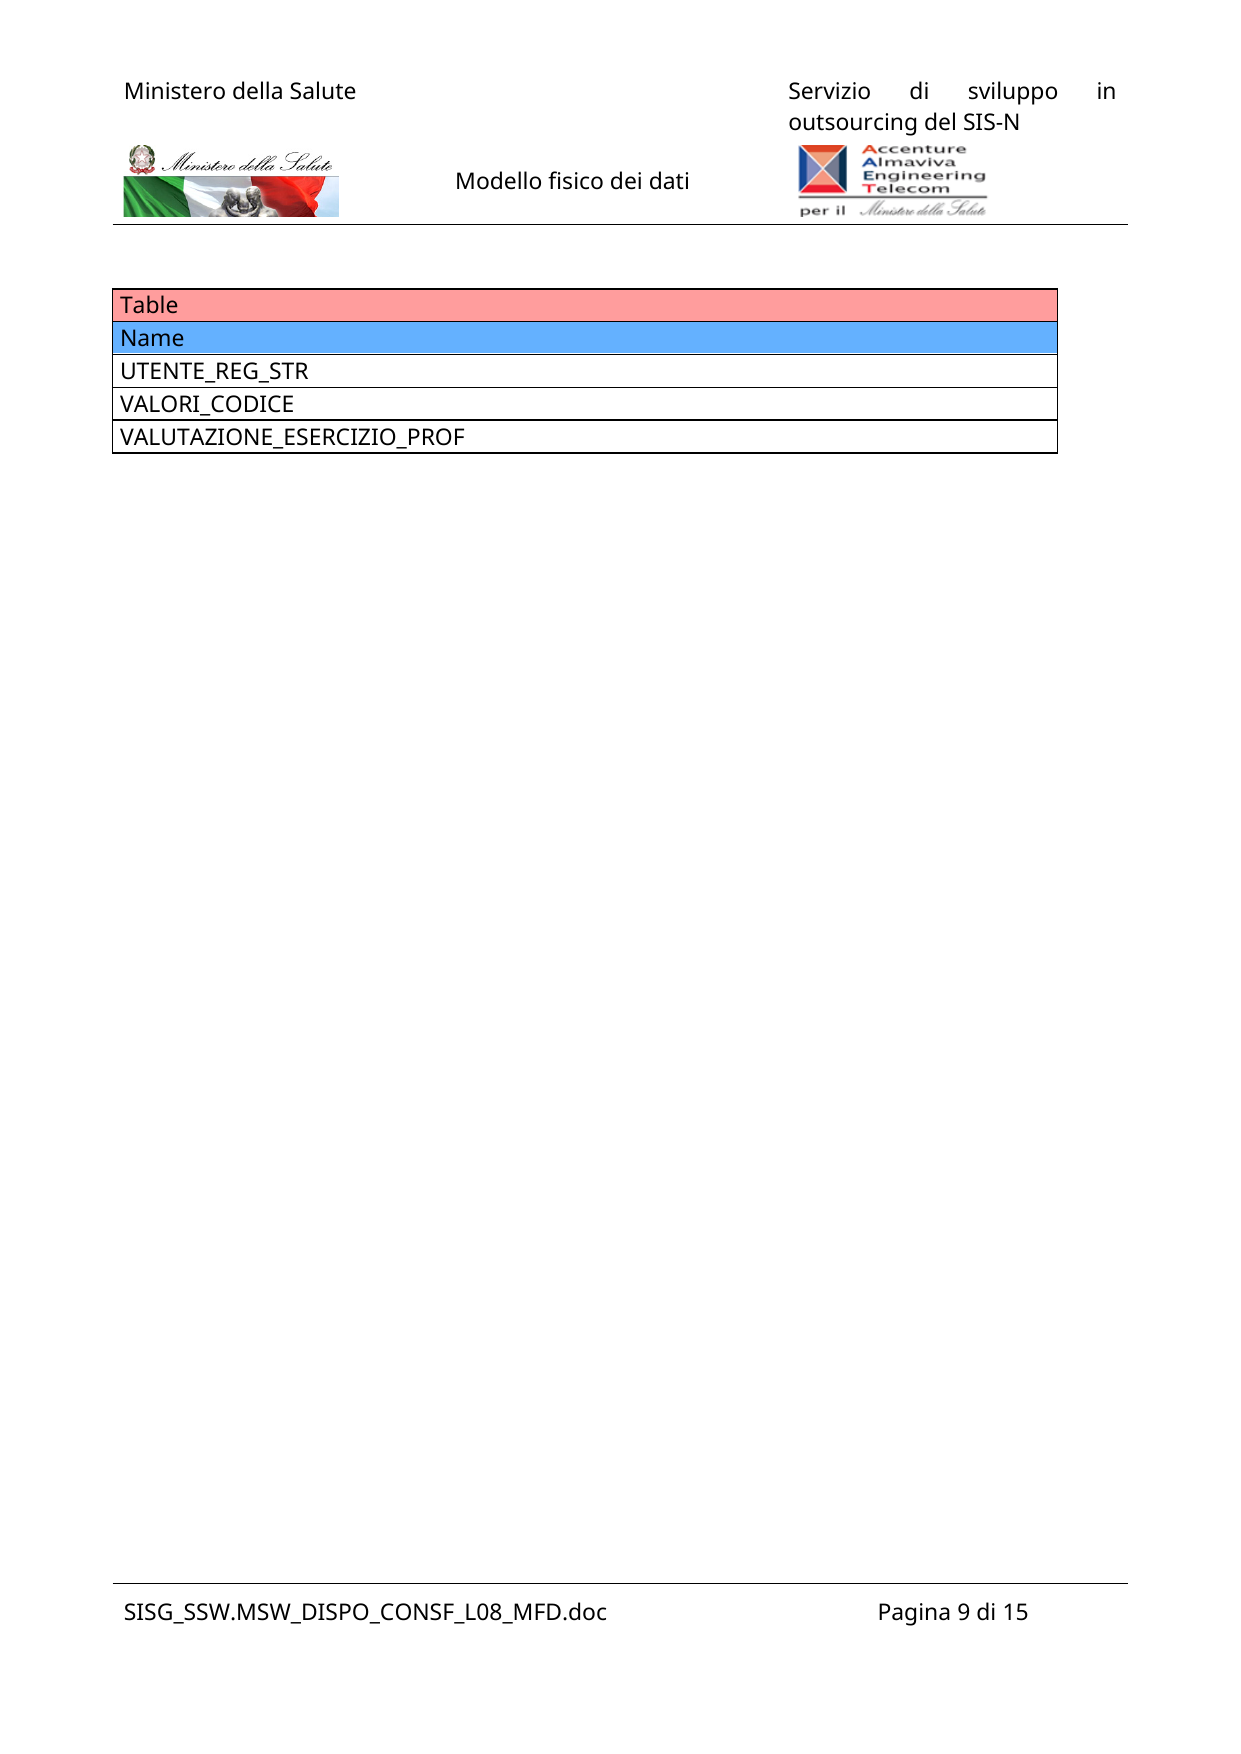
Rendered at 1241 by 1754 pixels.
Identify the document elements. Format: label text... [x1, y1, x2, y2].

table_cell UTENTE_REG_STR [113, 355, 1057, 386]
table_cell VALORI_CODICE [113, 388, 1057, 419]
table_cell Name [113, 322, 1057, 353]
table_cell VALUTAZIONE_ESERCIZIO_PROF [113, 421, 1057, 452]
table_header Table [113, 290, 1057, 321]
